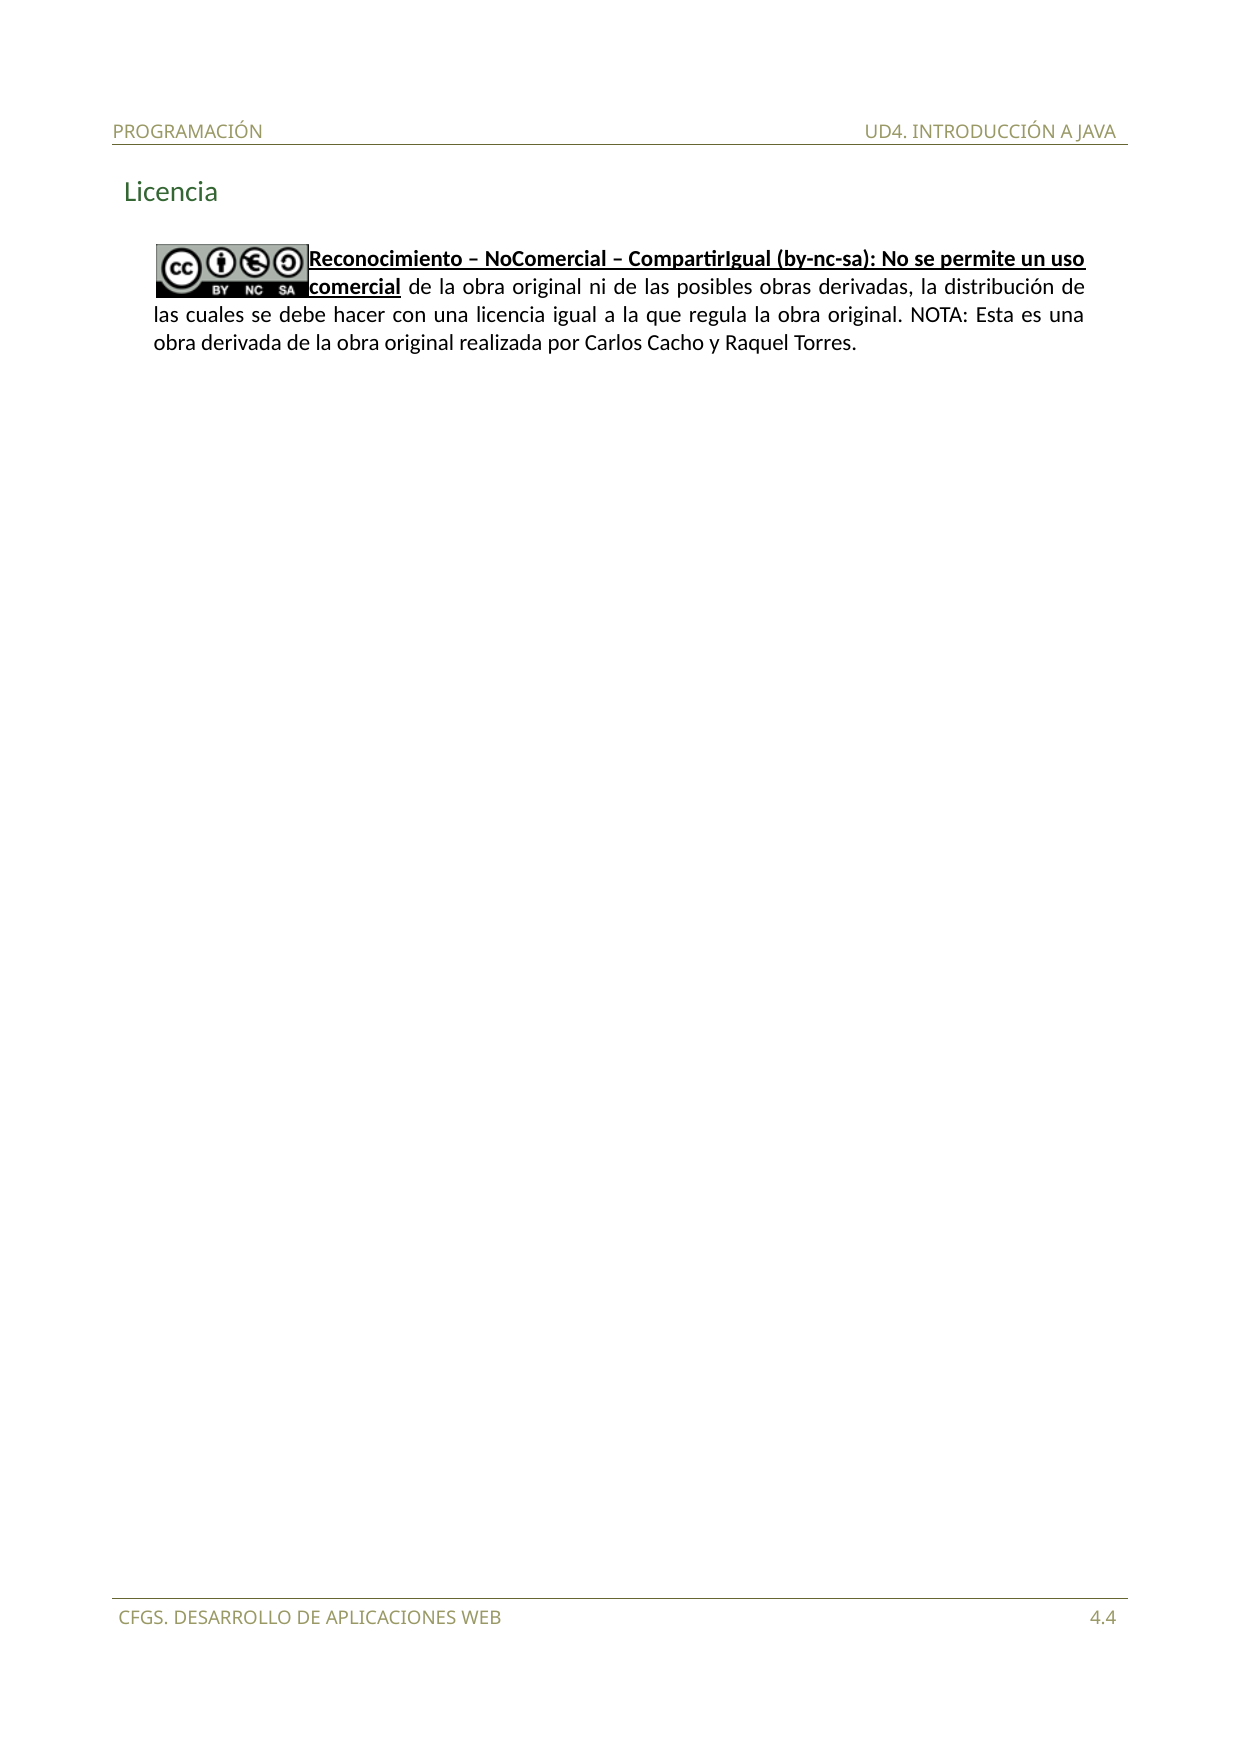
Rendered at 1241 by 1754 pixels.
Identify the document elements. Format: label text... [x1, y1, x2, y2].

picture [156, 244, 309, 298]
text Licencia [112, 173, 1128, 209]
text Reconocimiento – NoComercial – CompartirIgual (by-nc-sa): No se permite un uso comercial de la obra original ni de las posibles obras derivadas, la distribución de las cuales se debe hacer con una licencia igual a la que regula la obra original. NOTA: Esta es una obra derivada de la obra original realizada por Carlos Cacho y Raquel Torres. [153, 244, 1086, 356]
